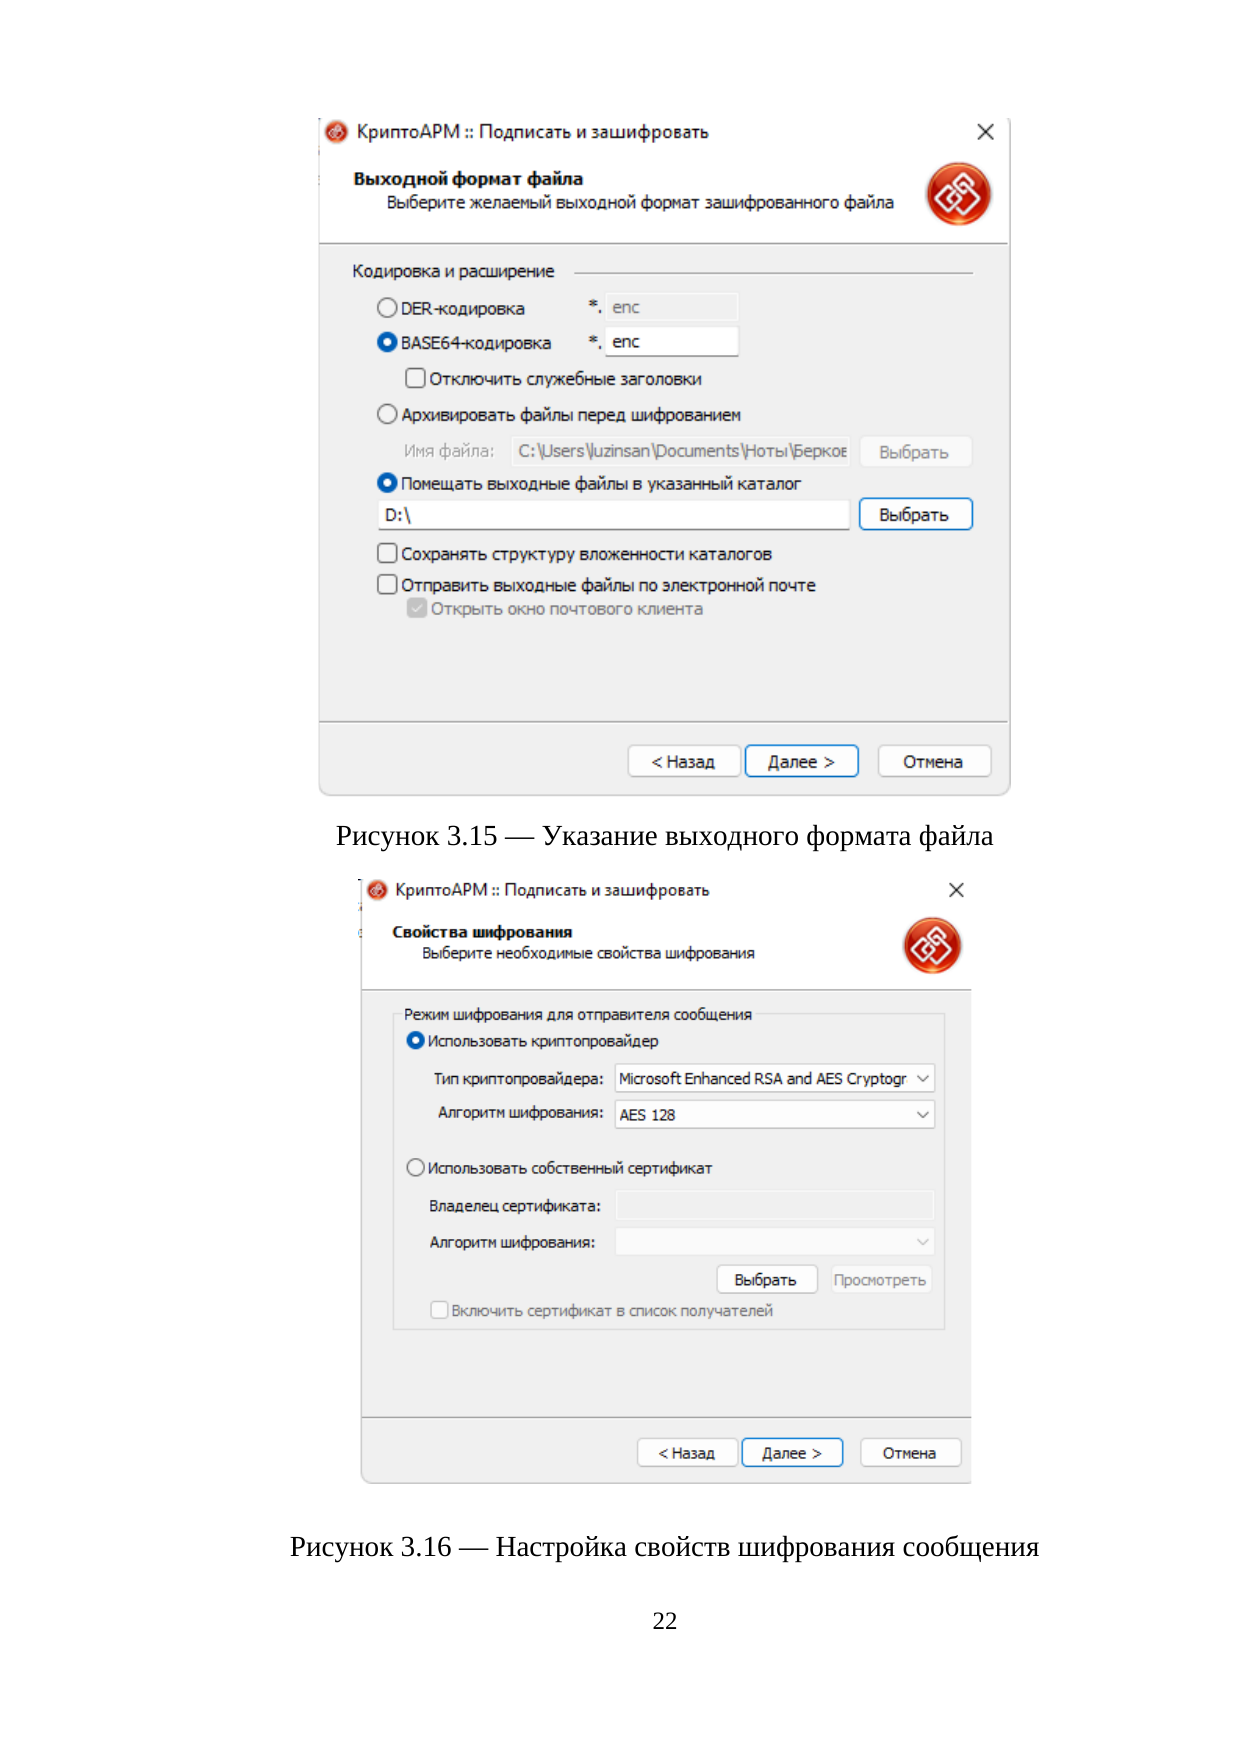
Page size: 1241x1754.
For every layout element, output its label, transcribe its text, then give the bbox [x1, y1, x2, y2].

picture [318, 118, 1011, 801]
title Рисунок 3.15 — Указание выходного формата файла [177, 118, 1152, 851]
picture [358, 879, 972, 1484]
title Рисунок 3.16 — Настройка свойств шифрования сообщения [177, 880, 1152, 1562]
